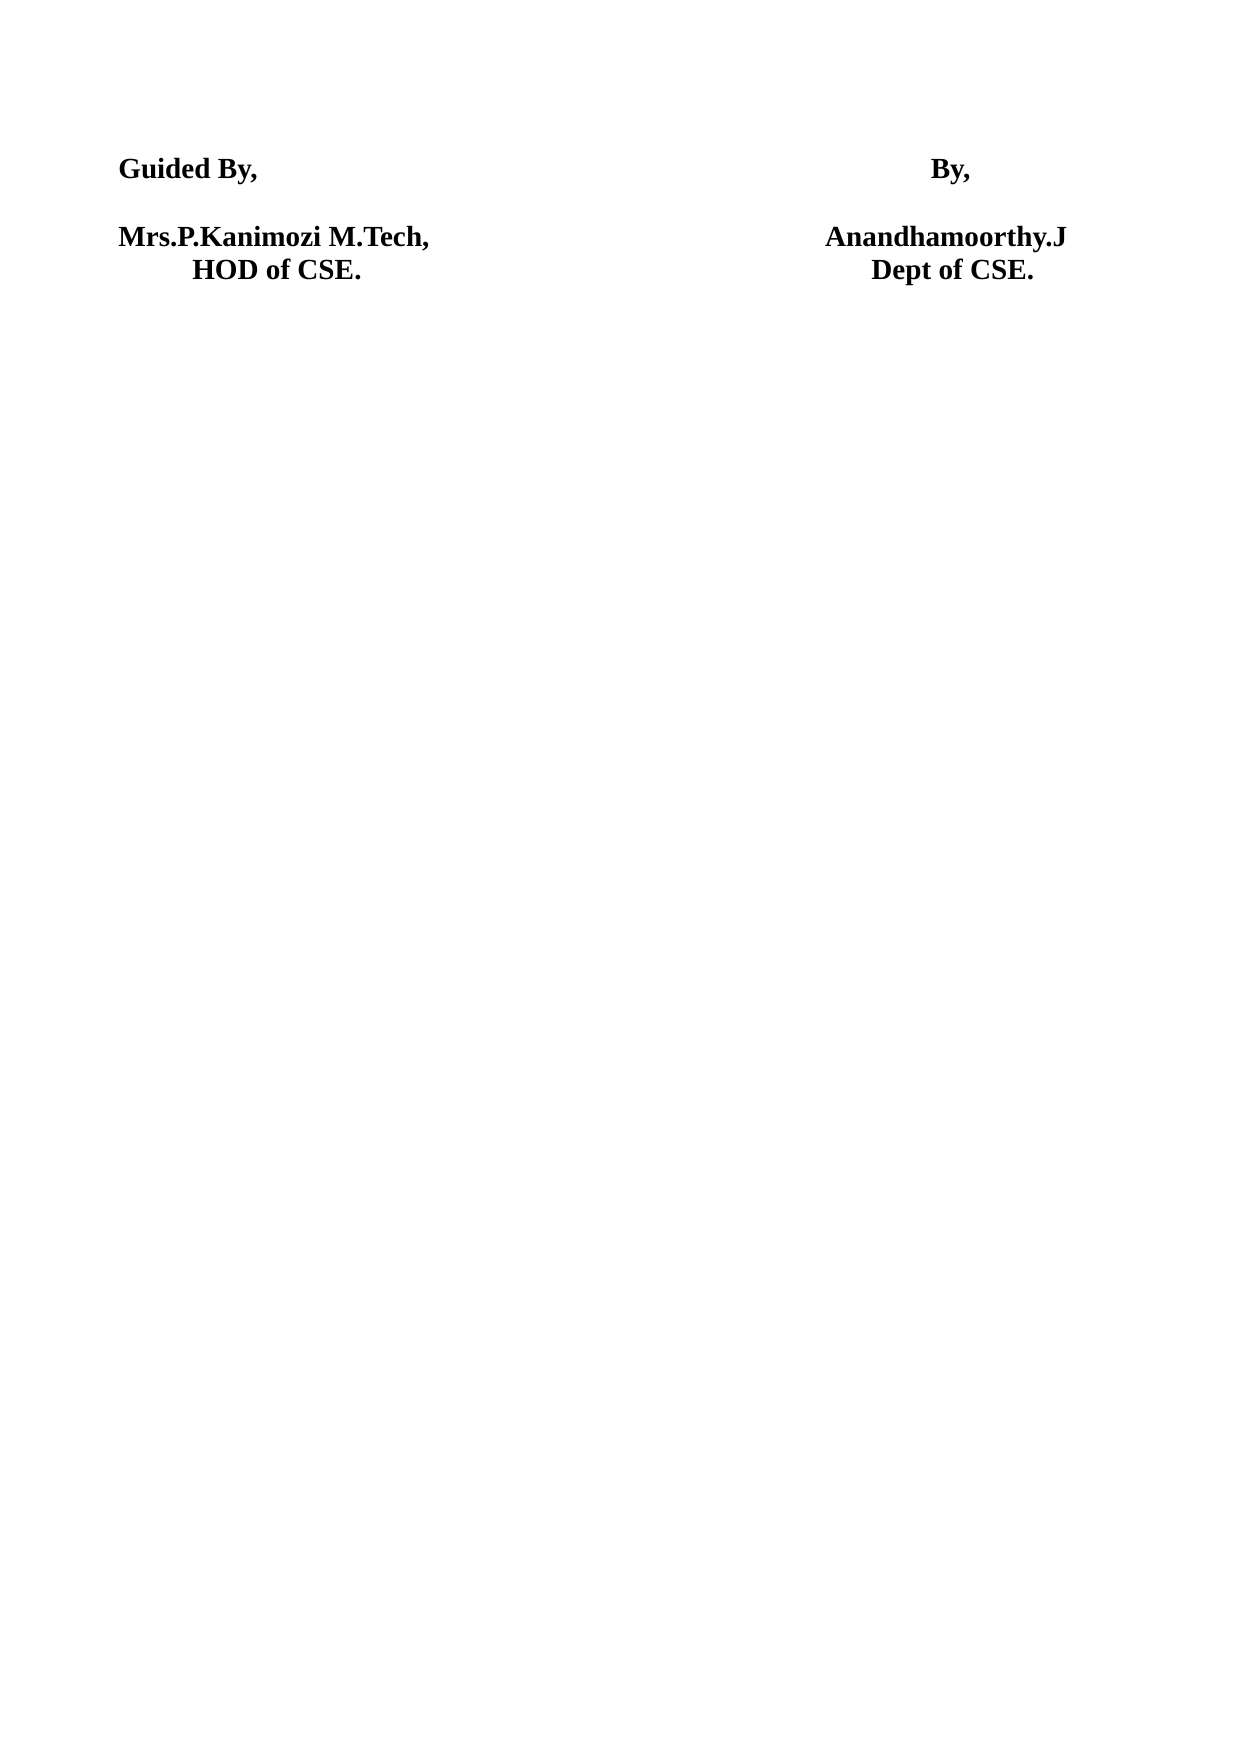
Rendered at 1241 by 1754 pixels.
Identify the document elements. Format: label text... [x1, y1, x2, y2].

text Mrs.P.Kanimozi M.Tech, Anandhamoorthy.J [118, 219, 1122, 252]
text Guided By, By, [118, 152, 1122, 185]
text HOD of CSE. Dept of CSE. [118, 252, 1122, 286]
